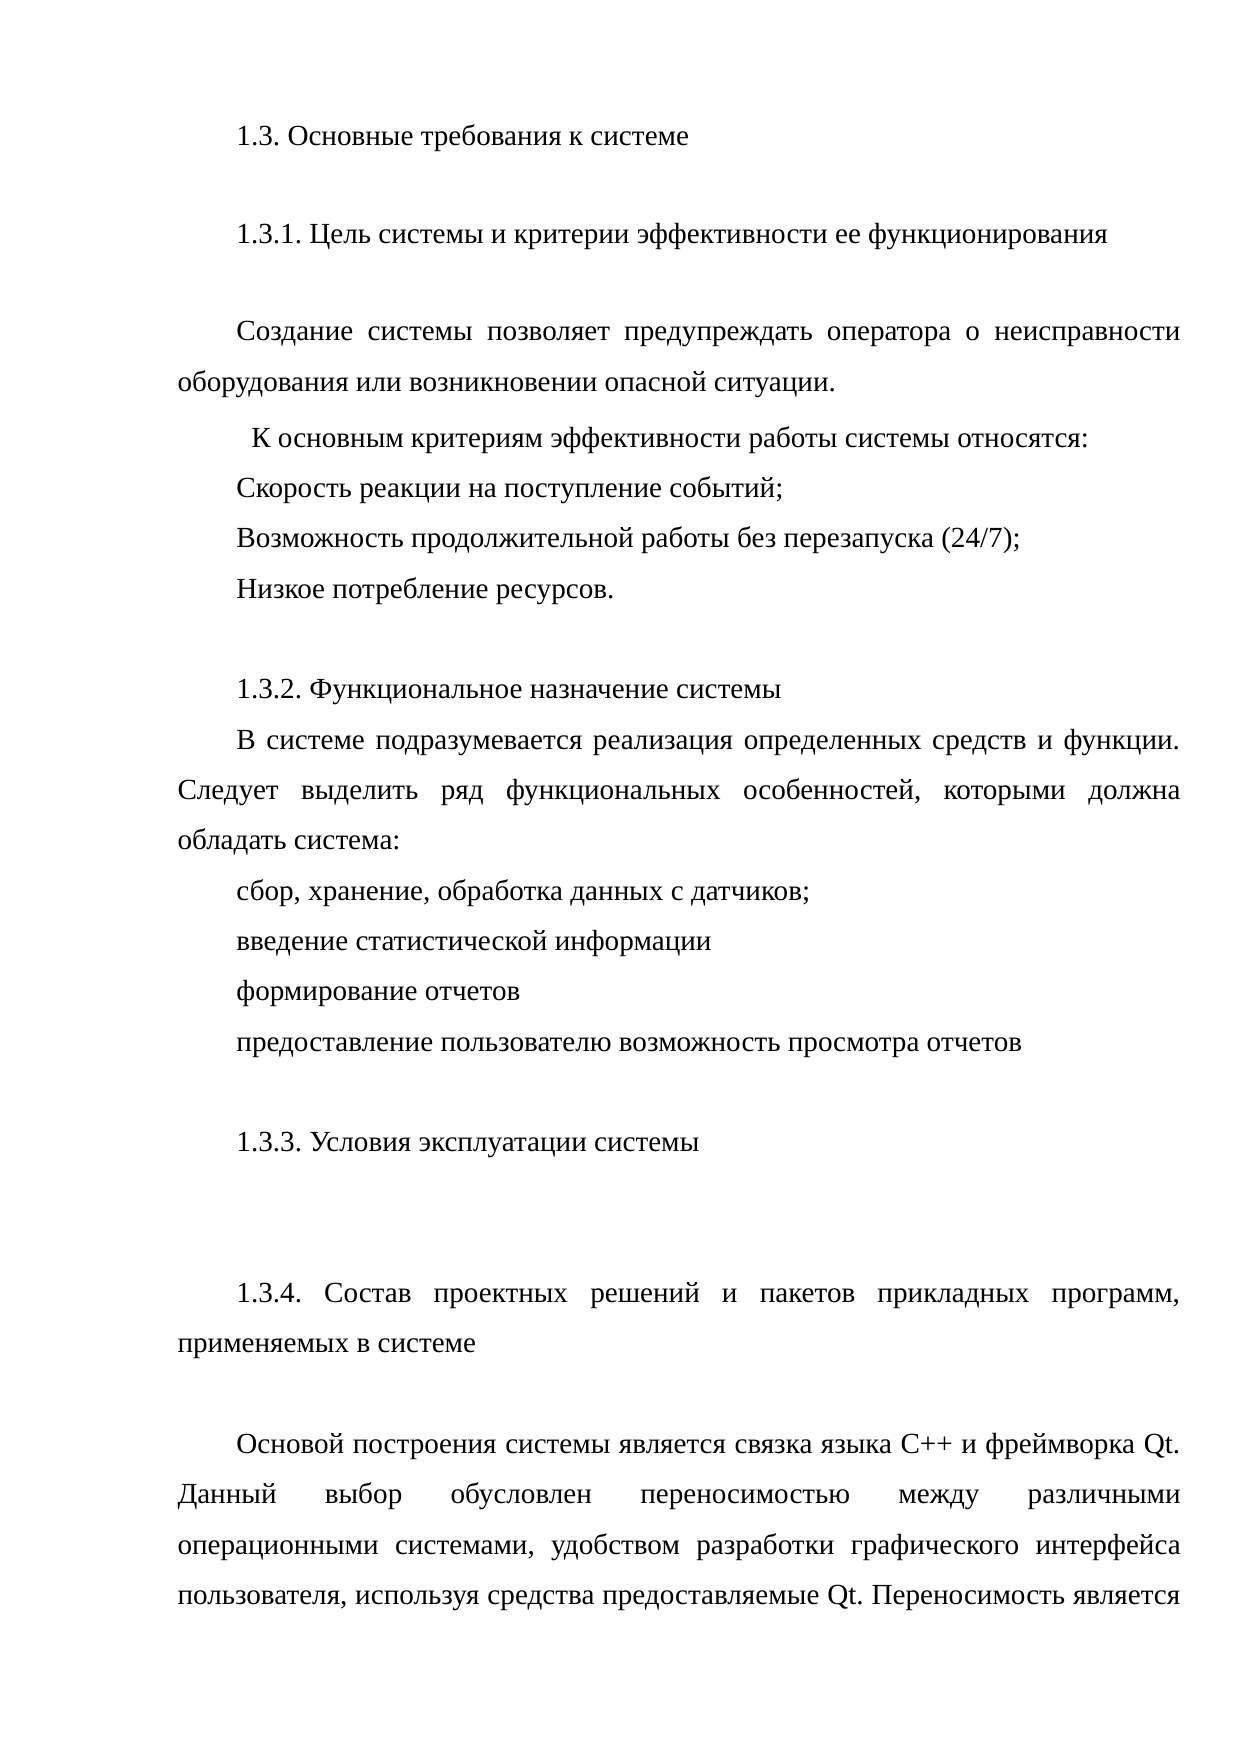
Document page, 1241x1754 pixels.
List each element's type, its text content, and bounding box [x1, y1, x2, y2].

text предоставление пользователю возможность просмотра отчетов [177, 1024, 1181, 1057]
text Низкое потребление ресурсов. [177, 571, 1181, 604]
text Основой построения системы является связка языка C++ и фреймворка Qt. Данный выбор обусловлен переносимостью между различными операционными системами, удобством разработки графического интерфейса пользователя, используя средства предоставляемые Qt. Переносимость является [177, 1426, 1181, 1611]
text 1.3.3. Условия эксплуатации системы [177, 1124, 1181, 1158]
text 1.3.4. Состав проектных решений и пакетов прикладных программ, применяемых в системе [177, 1275, 1181, 1359]
text К основным критериям эффективности работы системы относятся: [177, 420, 1181, 453]
text 1.3.1. Цель системы и критерии эффективности ее функционирования [177, 216, 1181, 249]
text 1.3. Основные требования к системе [177, 118, 1181, 152]
text 1.3.2. Функциональное назначение системы [177, 671, 1181, 705]
text Создание системы позволяет предупреждать оператора о неисправности оборудования или возникновении опасной ситуации. [177, 313, 1181, 397]
text Скорость реакции на поступление событий; [177, 470, 1181, 504]
text Возможность продолжительной работы без перезапуска (24/7); [177, 521, 1181, 554]
text В системе подразумевается реализация определенных средств и функции. Следует выделить ряд функциональных особенностей, которыми должна обладать система: [177, 722, 1181, 856]
text сбор, хранение, обработка данных с датчиков; [177, 873, 1181, 906]
text формирование отчетов [177, 973, 1181, 1007]
text введение статистической информации [177, 923, 1181, 957]
